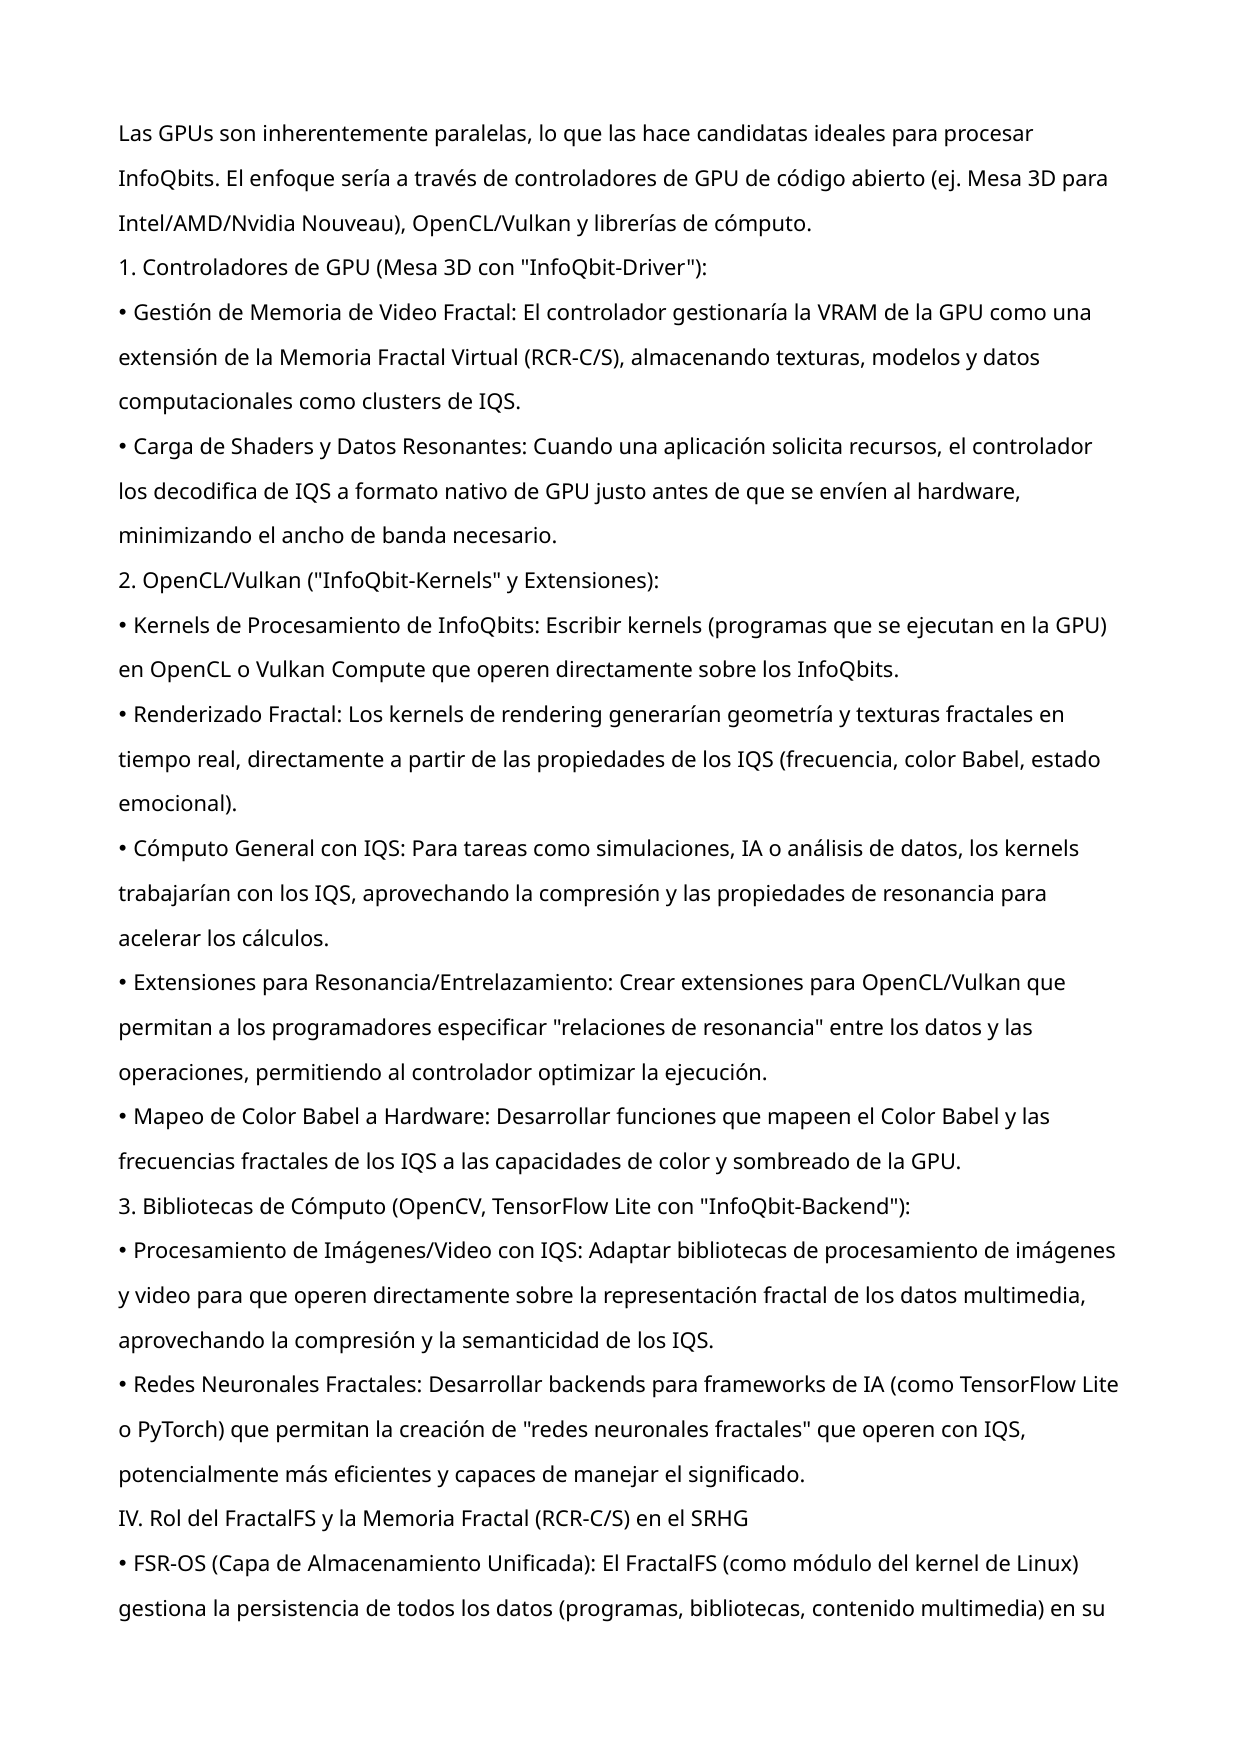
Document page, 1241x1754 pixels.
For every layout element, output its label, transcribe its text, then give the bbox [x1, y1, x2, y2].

text • Gestión de Memoria de Video Fractal: El controlador gestionaría la VRAM de la GPU como una extensión de la Memoria Fractal Virtual (RCR-C/S), almacenando texturas, modelos y datos computacionales como clusters de IQS. [118, 297, 1122, 416]
text IV. Rol del FractalFS y la Memoria Fractal (RCR-C/S) en el SRHG [118, 1503, 1122, 1533]
text 1. Controladores de GPU (Mesa 3D con "InfoQbit-Driver"): [118, 252, 1122, 282]
text 3. Bibliotecas de Cómputo (OpenCV, TensorFlow Lite con "InfoQbit-Backend"): [118, 1191, 1122, 1220]
text • Cómputo General con IQS: Para tareas como simulaciones, IA o análisis de datos, los kernels trabajarían con los IQS, aprovechando la compresión y las propiedades de resonancia para acelerar los cálculos. [118, 833, 1122, 952]
text • Kernels de Procesamiento de InfoQbits: Escribir kernels (programas que se ejecutan en la GPU) en OpenCL o Vulkan Compute que operen directamente sobre los InfoQbits. [118, 610, 1122, 684]
text • Mapeo de Color Babel a Hardware: Desarrollar funciones que mapeen el Color Babel y las frecuencias fractales de los IQS a las capacidades de color y sombreado de la GPU. [118, 1101, 1122, 1176]
text • Redes Neuronales Fractales: Desarrollar backends para frameworks de IA (como TensorFlow Lite o PyTorch) que permitan la creación de "redes neuronales fractales" que operen con IQS, potencialmente más eficientes y capaces de manejar el significado. [118, 1369, 1122, 1488]
text 2. OpenCL/Vulkan ("InfoQbit-Kernels" y Extensiones): [118, 565, 1122, 595]
text • Extensiones para Resonancia/Entrelazamiento: Crear extensiones para OpenCL/Vulkan que permitan a los programadores especificar "relaciones de resonancia" entre los datos y las operaciones, permitiendo al controlador optimizar la ejecución. [118, 967, 1122, 1086]
text • Carga de Shaders y Datos Resonantes: Cuando una aplicación solicita recursos, el controlador los decodifica de IQS a formato nativo de GPU justo antes de que se envíen al hardware, minimizando el ancho de banda necesario. [118, 431, 1122, 550]
text Las GPUs son inherentemente paralelas, lo que las hace candidatas ideales para procesar InfoQbits. El enfoque sería a través de controladores de GPU de código abierto (ej. Mesa 3D para Intel/AMD/Nvidia Nouveau), OpenCL/Vulkan y librerías de cómputo. [118, 118, 1122, 237]
text • Renderizado Fractal: Los kernels de rendering generarían geometría y texturas fractales en tiempo real, directamente a partir de las propiedades de los IQS (frecuencia, color Babel, estado emocional). [118, 699, 1122, 818]
text • Procesamiento de Imágenes/Video con IQS: Adaptar bibliotecas de procesamiento de imágenes y video para que operen directamente sobre la representación fractal de los datos multimedia, aprovechando la compresión y la semanticidad de los IQS. [118, 1235, 1122, 1354]
text • FSR-OS (Capa de Almacenamiento Unificada): El FractalFS (como módulo del kernel de Linux) gestiona la persistencia de todos los datos (programas, bibliotecas, contenido multimedia) en su [118, 1548, 1122, 1623]
